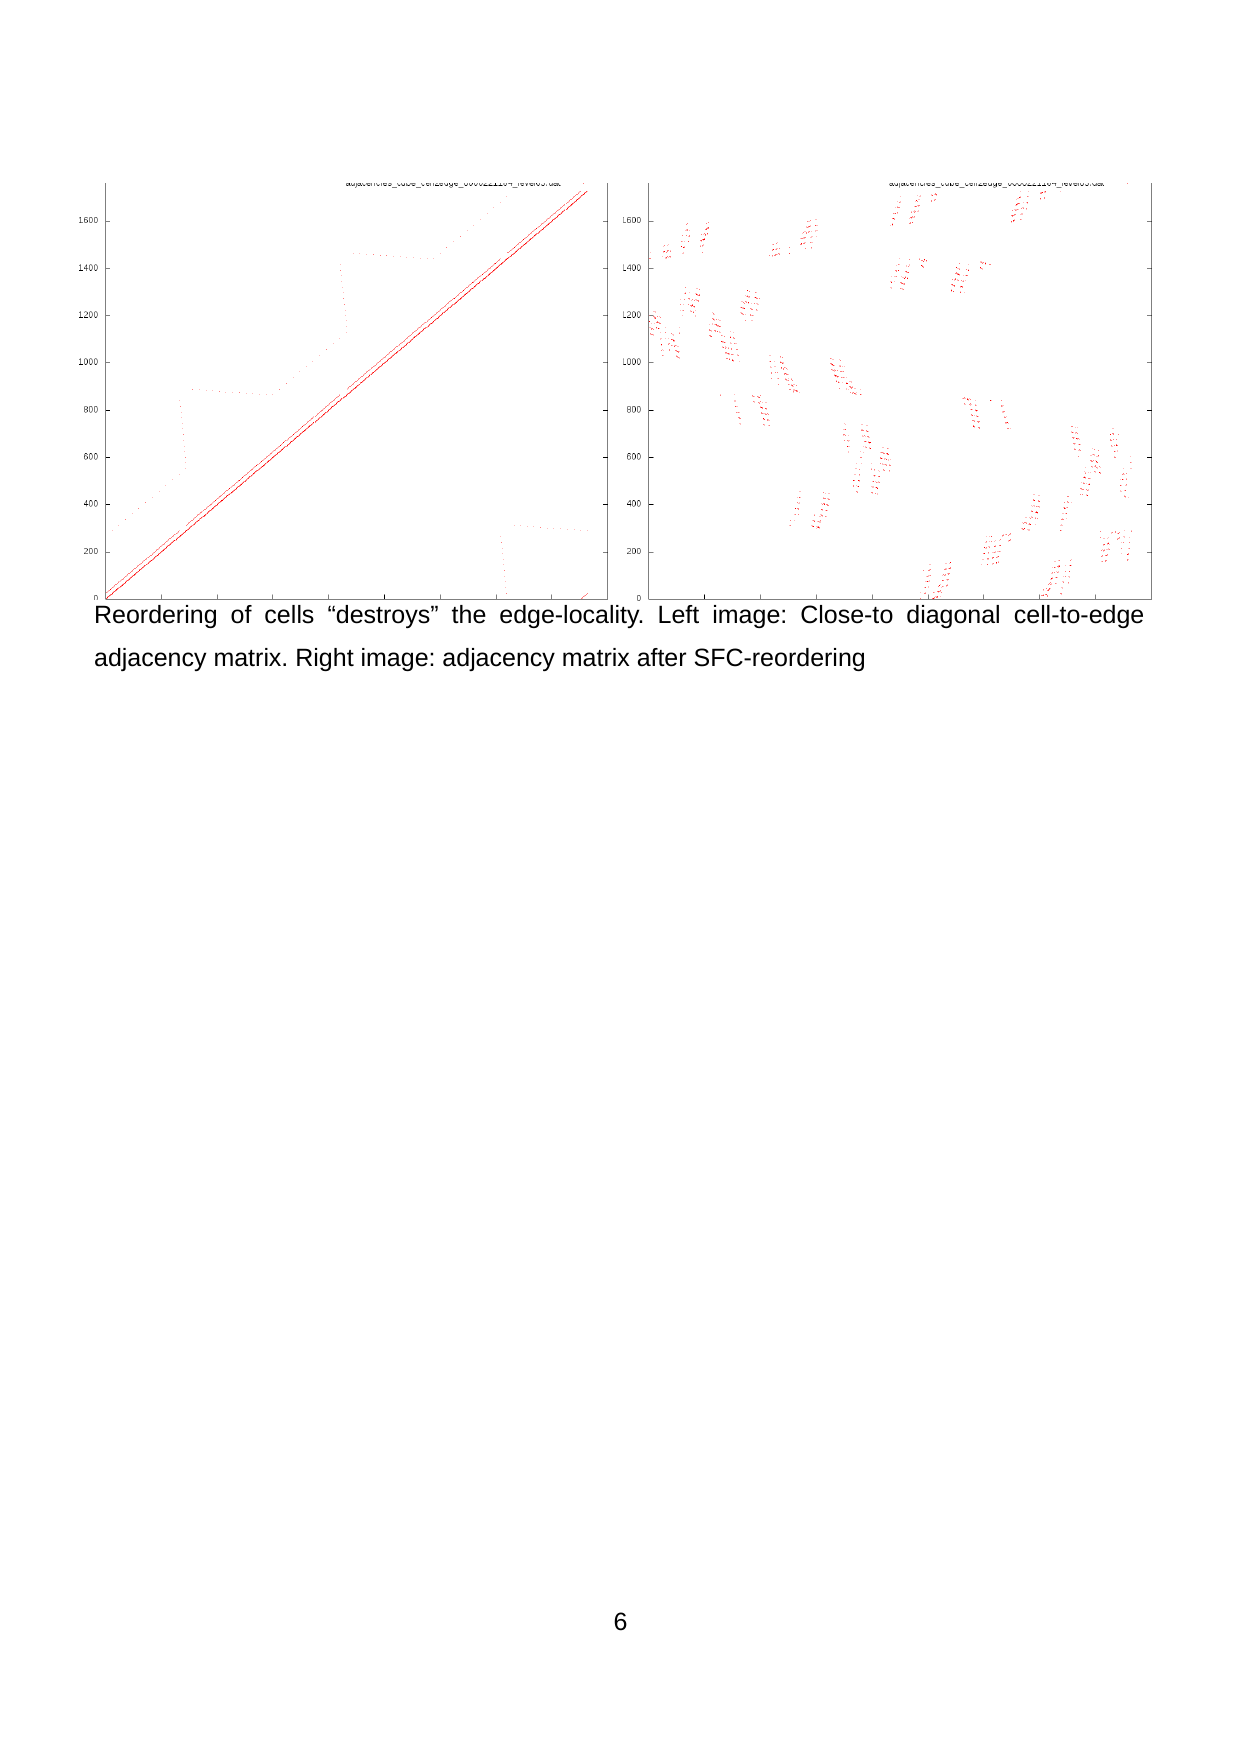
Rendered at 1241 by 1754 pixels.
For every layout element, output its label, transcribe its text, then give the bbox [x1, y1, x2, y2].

picture [64, 183, 1168, 601]
text Reordering of cells “destroys” the edge-locality. Left image: Close-to diagonal cell-to-edge adjacency matrix. Right image: adjacency matrix after SFC-reordering [94, 600, 1147, 672]
text [94, 150, 1147, 165]
